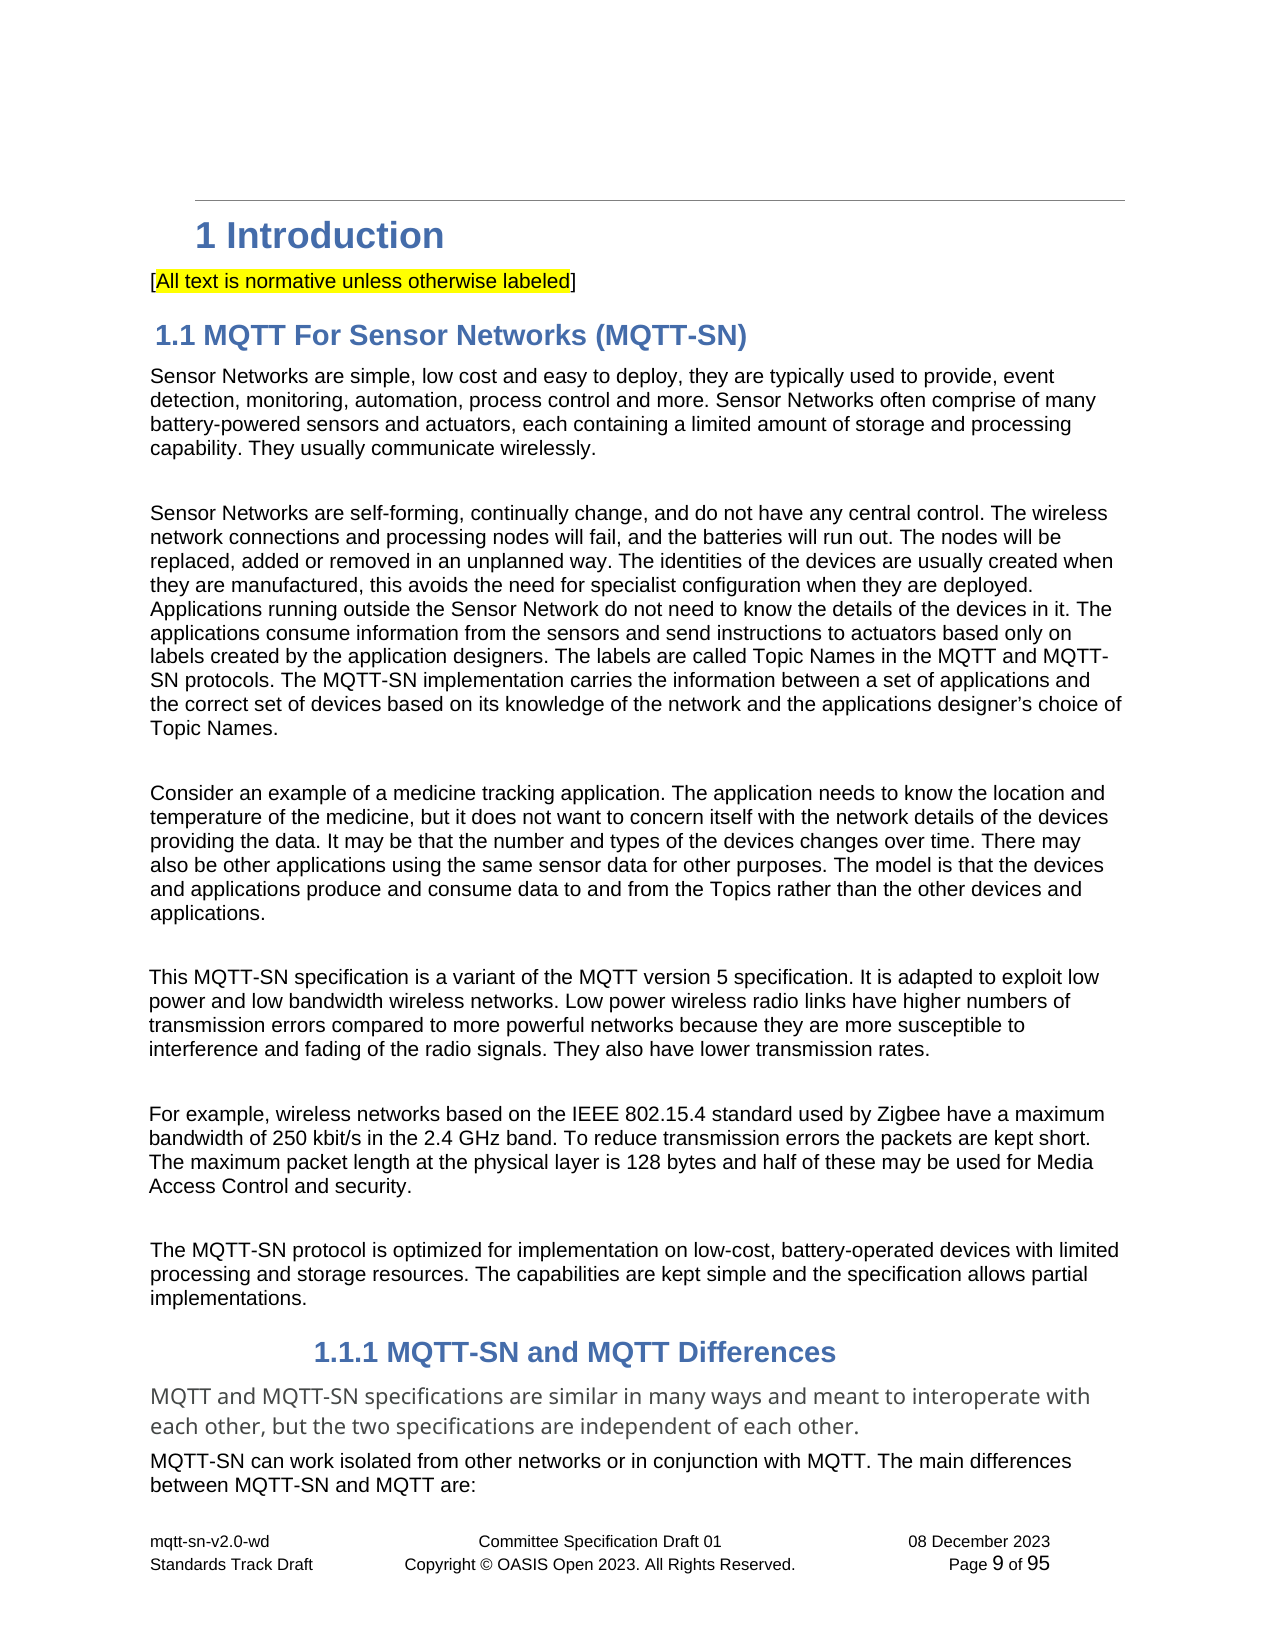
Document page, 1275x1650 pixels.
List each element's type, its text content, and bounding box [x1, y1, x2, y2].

subtitle 1 Introduction [195, 201, 1125, 257]
subtitle 1.1 MQTT For Sensor Networks (MQTT-SN) [155, 318, 1125, 352]
text Sensor Networks are self-forming, continually change, and do not have any central control. The wireless network connections and processing nodes will fail, and the batteries will run out. The nodes will be replaced, added or removed in an unplanned way. The identities of the devices are usually created when they are manufactured, this avoids the need for specialist configuration when they are deployed. Applications running outside the Sensor Network do not need to know the details of the devices in it. The applications consume information from the sensors and send instructions to actuators based only on labels created by the application designers. The labels are called Topic Names in the MQTT and MQTT-SN protocols. The MQTT-SN implementation carries the information between a set of applications and the correct set of devices based on its knowledge of the network and the applications designer’s choice of Topic Names. [150, 501, 1125, 740]
subtitle 1.1.1 MQTT-SN and MQTT Differences [313, 1335, 1125, 1368]
text [All text is normative unless otherwise labeled] [150, 269, 1125, 293]
text MQTT and MQTT-SN specifications are similar in many ways and meant to interoperate with each other, but the two specifications are independent of each other. [150, 1381, 1125, 1441]
text This MQTT-SN specification is a variant of the MQTT version 5 specification. It is adapted to exploit low power and low bandwidth wireless networks. Low power wireless radio links have higher numbers of transmission errors compared to more powerful networks because they are more susceptible to interference and fading of the radio signals. They also have lower transmission rates. [148, 965, 1124, 1061]
text MQTT-SN can work isolated from other networks or in conjunction with MQTT. The main differences between MQTT-SN and MQTT are: [150, 1449, 1125, 1497]
text Consider an example of a medicine tracking application. The application needs to know the location and temperature of the medicine, but it does not want to concern itself with the network details of the devices providing the data. It may be that the number and types of the devices changes over time. There may also be other applications using the same sensor data for other purposes. The model is that the devices and applications produce and consume data to and from the Topics rather than the other devices and applications. [150, 781, 1125, 924]
text For example, wireless networks based on the IEEE 802.15.4 standard used by Zigbee have a maximum bandwidth of 250 kbit/s in the 2.4 GHz band. To reduce transmission errors the packets are kept short. The maximum packet length at the physical layer is 128 bytes and half of these may be used for Media Access Control and security. [148, 1102, 1124, 1197]
text The MQTT-SN protocol is optimized for implementation on low-cost, battery-operated devices with limited processing and storage resources. The capabilities are kept simple and the specification allows partial implementations. [150, 1238, 1125, 1310]
text Sensor Networks are simple, low cost and easy to deploy, they are typically used to provide, event detection, monitoring, automation, process control and more. Sensor Networks often comprise of many battery-powered sensors and actuators, each containing a limited amount of storage and processing capability. They usually communicate wirelessly. [150, 364, 1125, 460]
